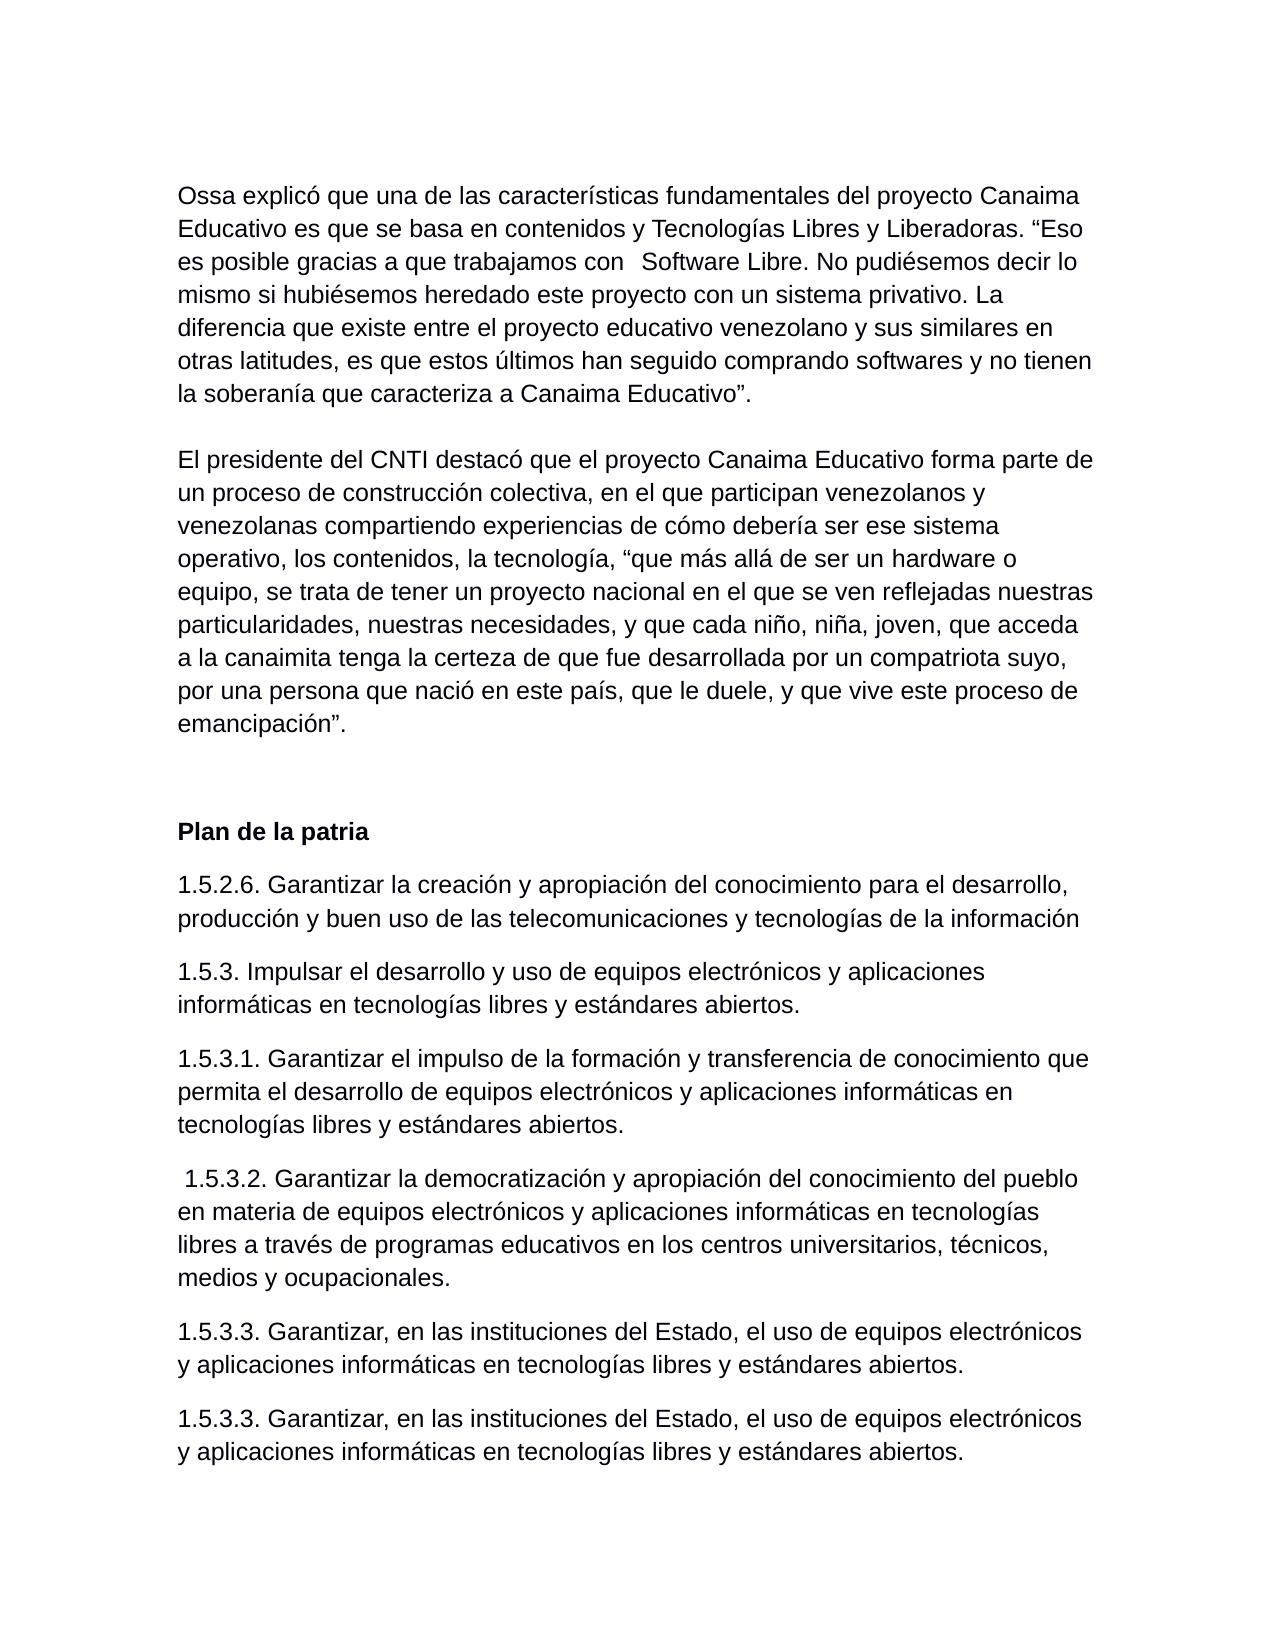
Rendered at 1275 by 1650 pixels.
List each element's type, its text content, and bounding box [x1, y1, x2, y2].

text 1.5.3.3. Garantizar, en las instituciones del Estado, el uso de equipos electrónicos y aplicaciones informáticas en tecnologías libres y estándares abiertos. [177, 1404, 1098, 1466]
text Ossa explicó que una de las características fundamentales del proyecto Canaima Educativo es que se basa en contenidos y Tecnologías Libres y Liberadoras. “Eso es posible gracias a que trabajamos con Software Libre. No pudiésemos decir lo mismo si hubiésemos heredado este proyecto con un sistema privativo. La diferencia que existe entre el proyecto educativo venezolano y sus similares en otras latitudes, es que estos últimos han seguido comprando softwares y no tienen la soberanía que caracteriza a Canaima Educativo”. El presidente del CNTI destacó que el proyecto Canaima Educativo forma parte de un proceso de construcción colectiva, en el que participan venezolanos y venezolanas compartiendo experiencias de cómo debería ser ese sistema operativo, los contenidos, la tecnología, “que más allá de ser un hardware o equipo, se trata de tener un proyecto nacional en el que se ven reflejadas nuestras particularidades, nuestras necesidades, y que cada niño, niña, joven, que acceda a la canaimita tenga la certeza de que fue desarrollada por un compatriota suyo, por una persona que nació en este país, que le duele, y que vive este proceso de emancipación”. [177, 148, 1098, 738]
text 1.5.3.2. Garantizar la democratización y apropiación del conocimiento del pueblo en materia de equipos electrónicos y aplicaciones informáticas en tecnologías libres a través de programas educativos en los centros universitarios, técnicos, medios y ocupacionales. [177, 1164, 1098, 1292]
text 1.5.2.6. Garantizar la creación y apropiación del conocimiento para el desarrollo, producción y buen uso de las telecomunicaciones y tecnologías de la información [177, 871, 1098, 932]
text 1.5.3.1. Garantizar el impulso de la formación y transferencia de conocimiento que permita el desarrollo de equipos electrónicos y aplicaciones informáticas en tecnologías libres y estándares abiertos. [177, 1044, 1098, 1139]
text Plan de la patria [177, 817, 1098, 845]
text 1.5.3. Impulsar el desarrollo y uso de equipos electrónicos y aplicaciones informáticas en tecnologías libres y estándares abiertos. [177, 957, 1098, 1019]
text 1.5.3.3. Garantizar, en las instituciones del Estado, el uso de equipos electrónicos y aplicaciones informáticas en tecnologías libres y estándares abiertos. [177, 1317, 1098, 1379]
